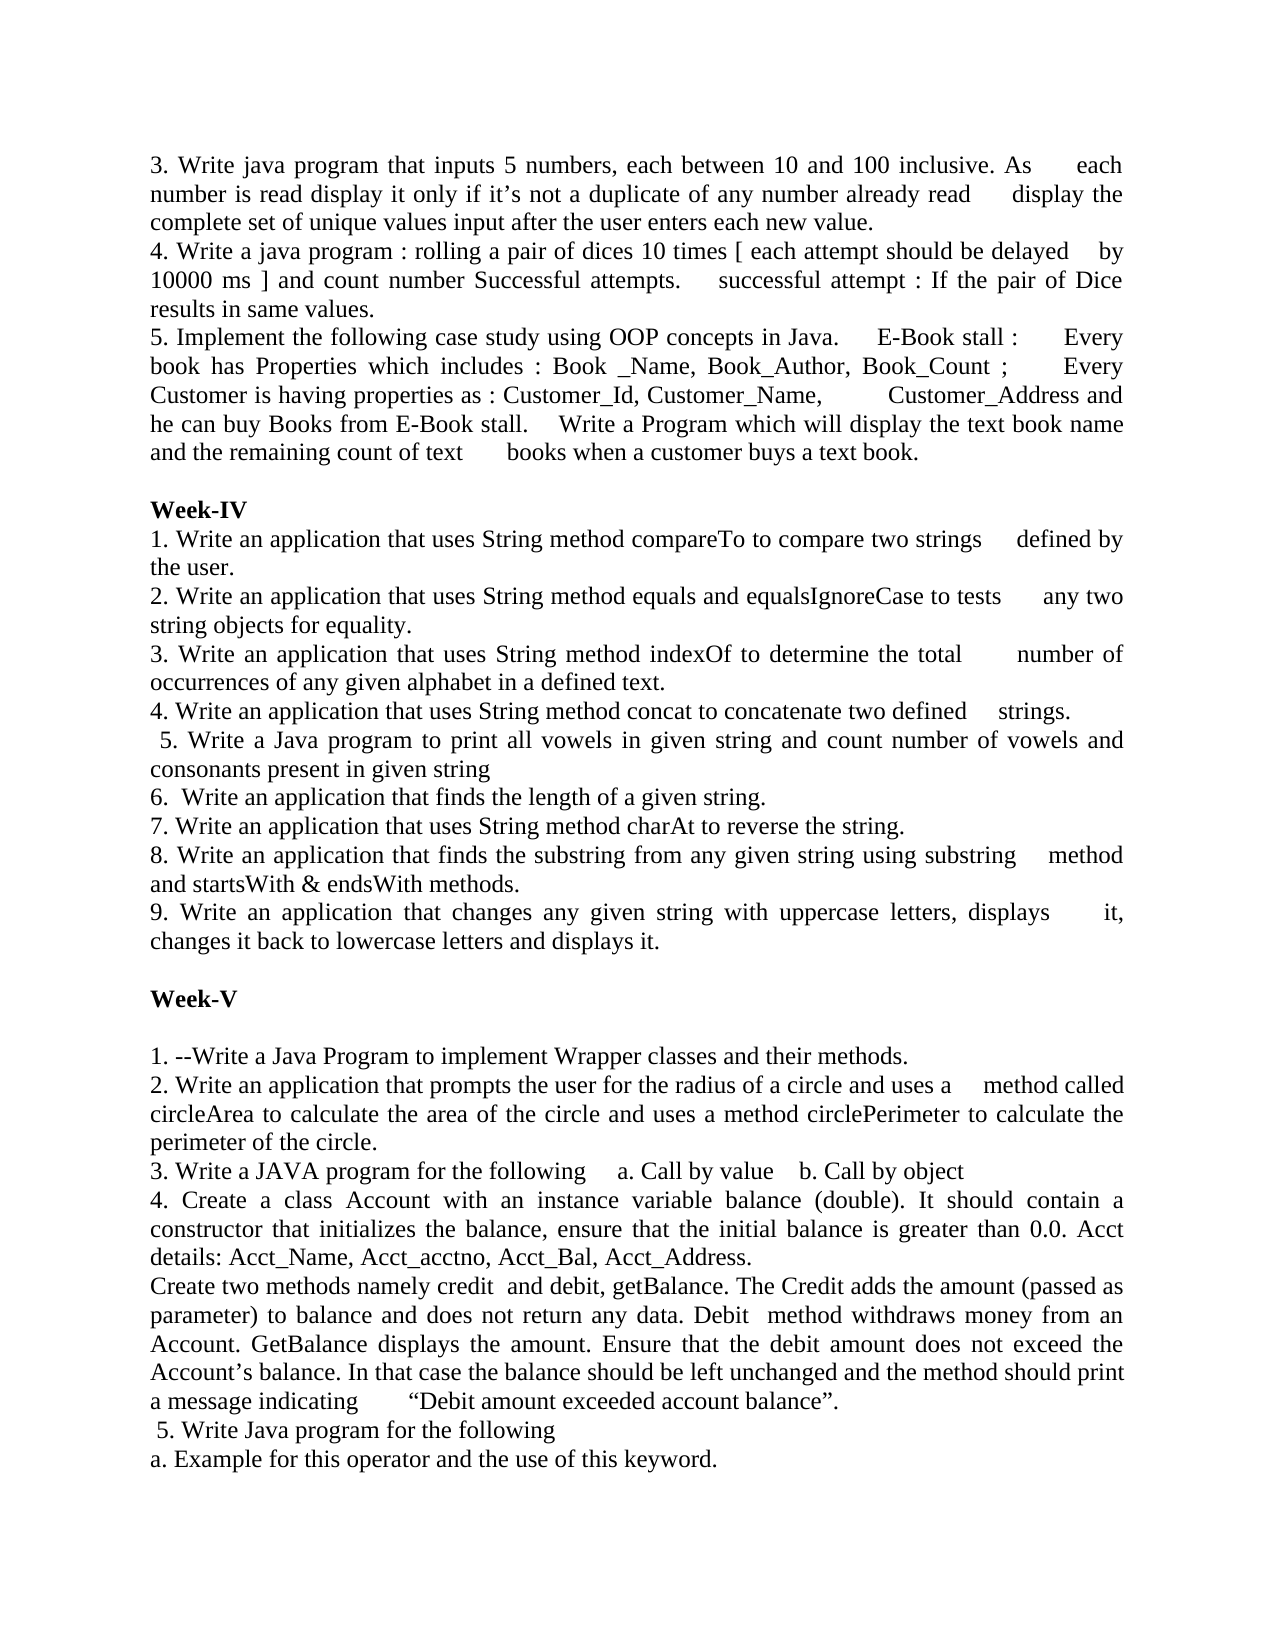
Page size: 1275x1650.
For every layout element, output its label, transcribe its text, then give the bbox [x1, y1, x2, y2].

text 6. Write an application that finds the length of a given string. [150, 782, 1125, 811]
text a. Example for this operator and the use of this keyword. [150, 1444, 1125, 1472]
text Create two methods namely credit and debit, getBalance. The Credit adds the amount (passed as parameter) to balance and does not return any data. Debit method withdraws money from an Account. GetBalance displays the amount. Ensure that the debit amount does not exceed the Account’s balance. In that case the balance should be left unchanged and the method should print a message indicating “Debit amount exceeded account balance”. [150, 1271, 1125, 1415]
text 9. Write an application that changes any given string with uppercase letters, displays it, changes it back to lowercase letters and displays it. [150, 897, 1125, 955]
text 1. --Write a Java Program to implement Wrapper classes and their methods. [150, 1041, 1125, 1070]
text 5. Write a Java program to print all vowels in given string and count number of vowels and consonants present in given string [150, 725, 1125, 782]
text 3. Write a JAVA program for the following a. Call by value b. Call by object [150, 1156, 1125, 1185]
text 3. Write java program that inputs 5 numbers, each between 10 and 100 inclusive. As each number is read display it only if it’s not a duplicate of any number already read display the complete set of unique values input after the user enters each new value. [150, 150, 1125, 236]
text 4. Write a java program : rolling a pair of dices 10 times [ each attempt should be delayed by 10000 ms ] and count number Successful attempts. successful attempt : If the pair of Dice results in same values. [150, 236, 1125, 322]
text 2. Write an application that prompts the user for the radius of a circle and uses a method called circleArea to calculate the area of the circle and uses a method circlePerimeter to calculate the perimeter of the circle. [150, 1070, 1125, 1156]
text 4. Write an application that uses String method concat to concatenate two defined strings. [150, 696, 1125, 725]
text 3. Write an application that uses String method indexOf to determine the total number of occurrences of any given alphabet in a defined text. [150, 639, 1125, 696]
text 4. Create a class Account with an instance variable balance (double). It should contain a constructor that initializes the balance, ensure that the initial balance is greater than 0.0. Acct details: Acct_Name, Acct_acctno, Acct_Bal, Acct_Address. [150, 1185, 1125, 1271]
text Week-IV [150, 495, 1125, 524]
text 1. Write an application that uses String method compareTo to compare two strings defined by the user. [150, 524, 1125, 581]
text 7. Write an application that uses String method charAt to reverse the string. [150, 811, 1125, 840]
text 5. Write Java program for the following [150, 1415, 1125, 1444]
text 2. Write an application that uses String method equals and equalsIgnoreCase to tests any two string objects for equality. [150, 581, 1125, 639]
text 8. Write an application that finds the substring from any given string using substring method and startsWith & endsWith methods. [150, 840, 1125, 897]
text 5. Implement the following case study using OOP concepts in Java. E-Book stall : Every book has Properties which includes : Book _Name, Book_Author, Book_Count ; Every Customer is having properties as : Customer_Id, Customer_Name, Customer_Address and he can buy Books from E-Book stall. Write a Program which will display the text book name and the remaining count of text books when a customer buys a text book. [150, 322, 1125, 466]
text Week-V [150, 984, 1125, 1012]
